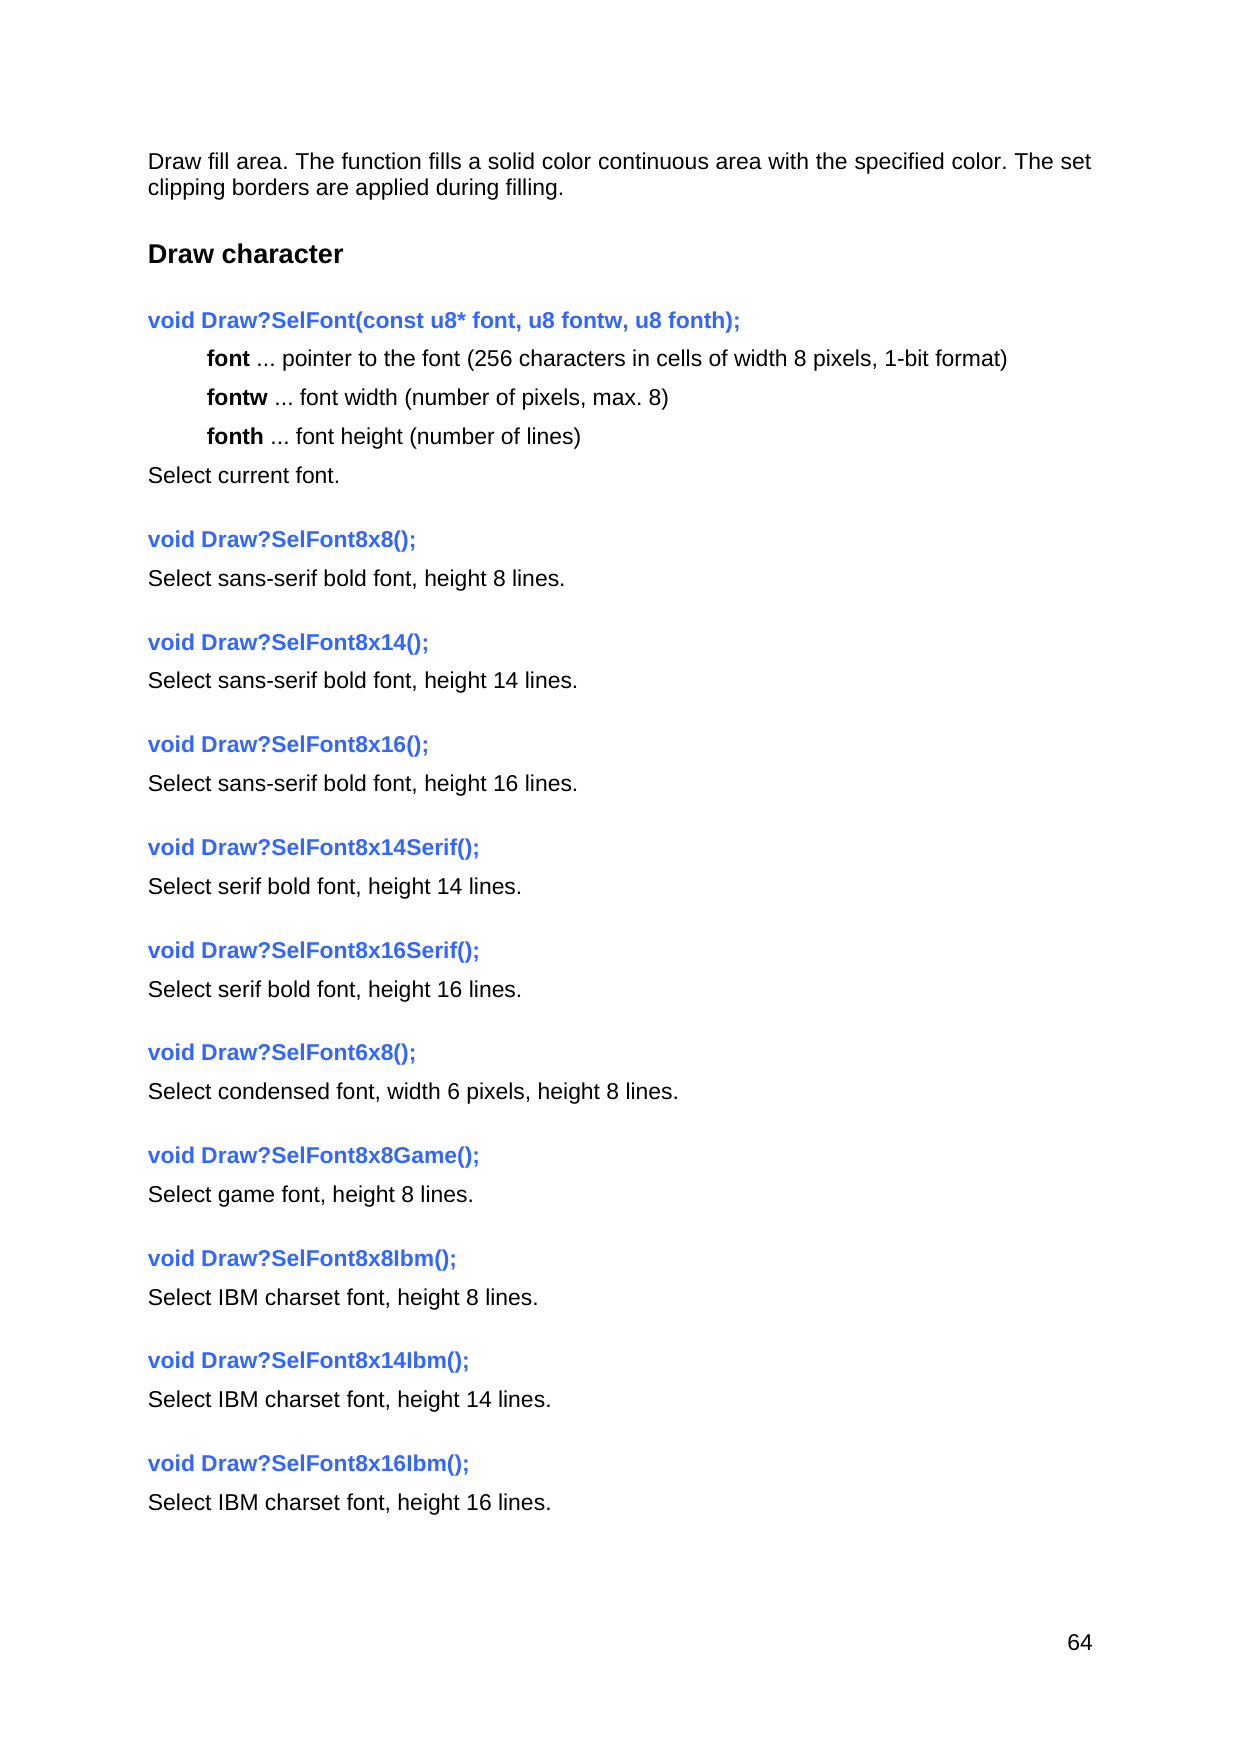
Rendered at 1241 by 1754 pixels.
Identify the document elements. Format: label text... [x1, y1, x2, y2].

text Select IBM charset font, height 14 lines. [148, 1386, 1093, 1413]
text Select IBM charset font, height 8 lines. [148, 1284, 1093, 1310]
text fontw ... font width (number of pixels, max. 8) [148, 384, 1093, 411]
text Select game font, height 8 lines. [148, 1181, 1093, 1207]
text void Draw?SelFont8x16(); [148, 731, 1093, 758]
text Select serif bold font, height 16 lines. [148, 976, 1093, 1002]
text void Draw?SelFont8x14Ibm(); [148, 1347, 1093, 1374]
text fonth ... font height (number of lines) [148, 423, 1093, 449]
text Select sans-serif bold font, height 8 lines. [148, 565, 1093, 591]
text Select sans-serif bold font, height 16 lines. [148, 770, 1093, 796]
text void Draw?SelFont8x8Ibm(); [148, 1245, 1093, 1271]
text Select IBM charset font, height 16 lines. [148, 1489, 1093, 1515]
text void Draw?SelFont8x16Ibm(); [148, 1450, 1093, 1477]
text void Draw?SelFont8x8Game(); [148, 1142, 1093, 1168]
text Select sans-serif bold font, height 14 lines. [148, 667, 1093, 694]
text void Draw?SelFont8x14(); [148, 628, 1093, 655]
text void Draw?SelFont8x14Serif(); [148, 834, 1093, 860]
text void Draw?SelFont8x8(); [148, 526, 1093, 552]
text void Draw?SelFont6x8(); [148, 1039, 1093, 1066]
text void Draw?SelFont8x16Serif(); [148, 937, 1093, 963]
text Select serif bold font, height 14 lines. [148, 873, 1093, 899]
text Select condensed font, width 6 pixels, height 8 lines. [148, 1078, 1093, 1104]
text font ... pointer to the font (256 characters in cells of width 8 pixels, 1-bit format) [148, 345, 1093, 372]
text void Draw?SelFont(const u8* font, u8 fontw, u8 fonth); [148, 307, 1093, 333]
text Select current font. [148, 462, 1093, 488]
text Draw fill area. The function fills a solid color continuous area with the specified color. The set clipping borders are applied during filling. [148, 148, 1093, 200]
subtitle Draw character [148, 238, 1093, 269]
